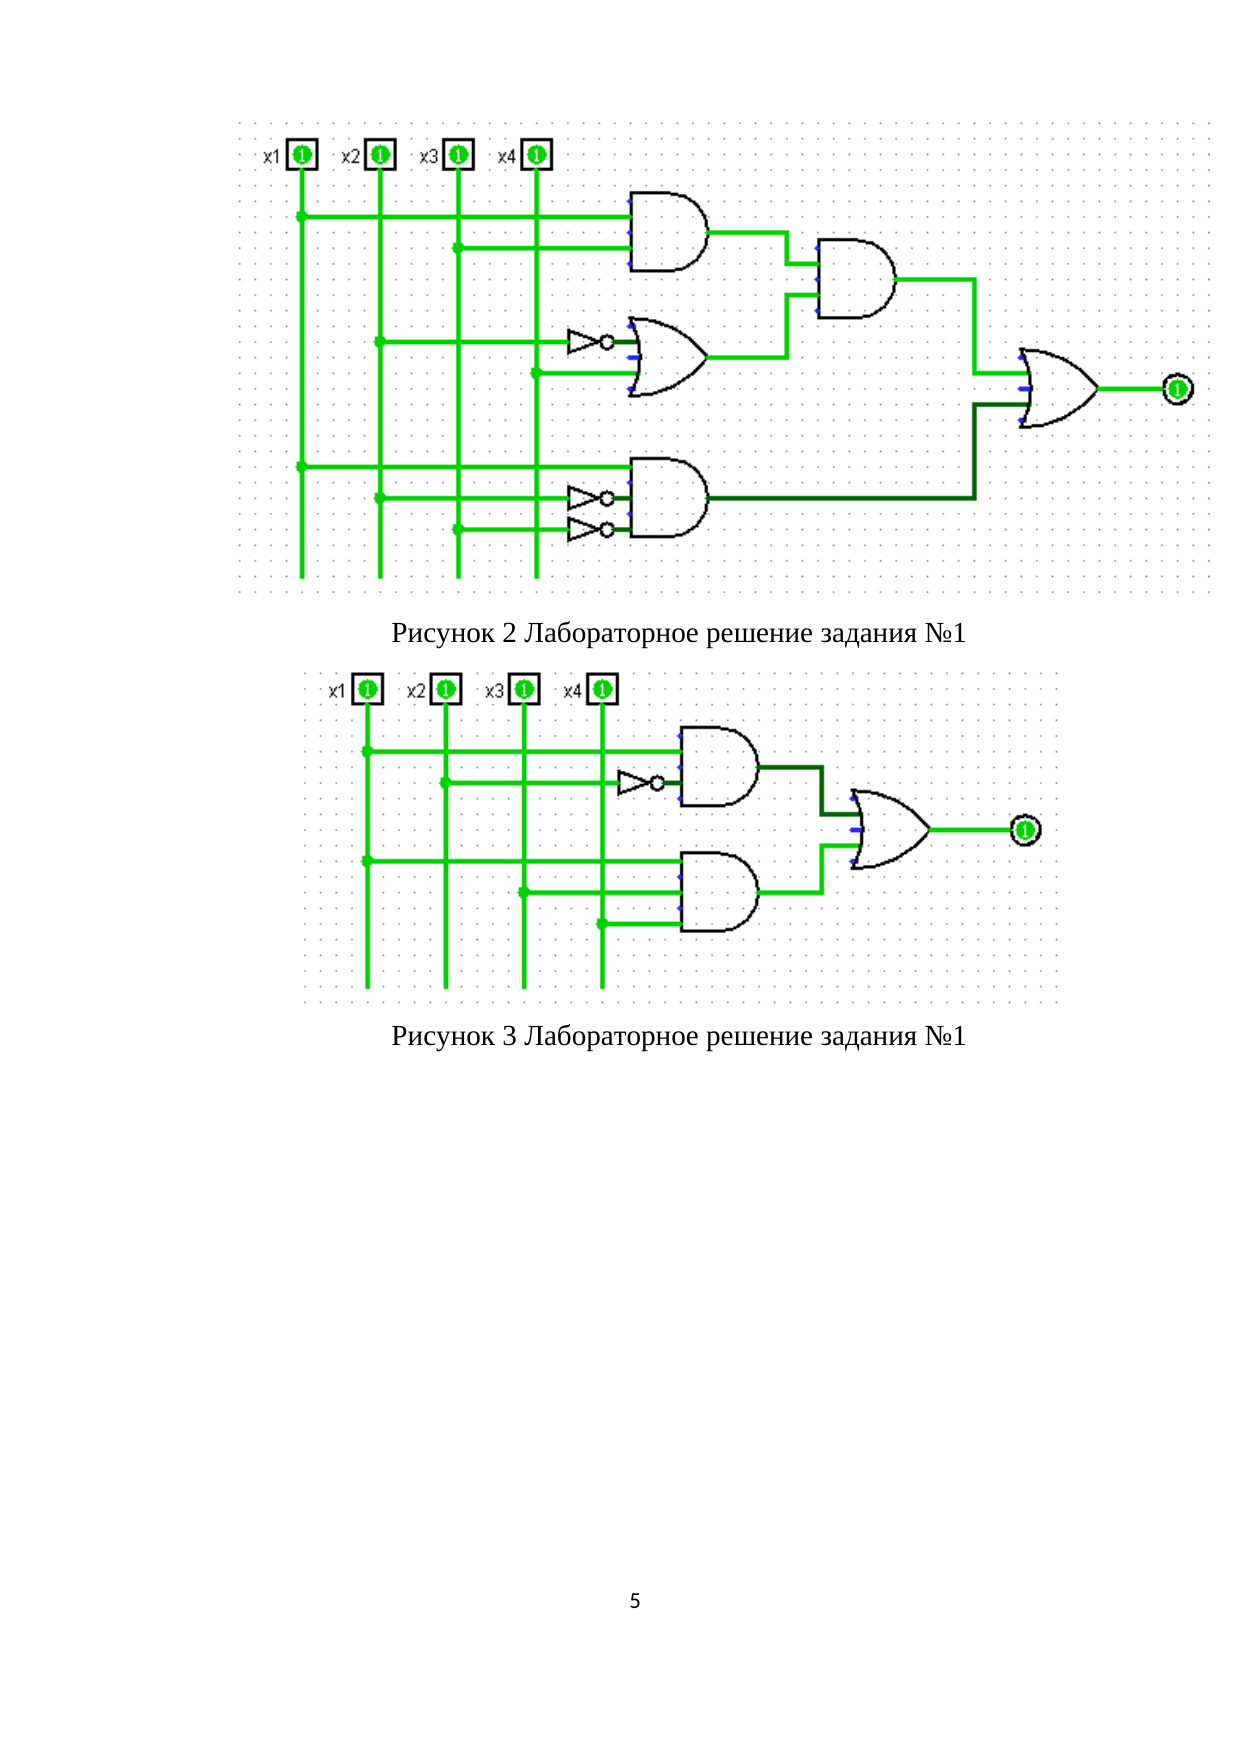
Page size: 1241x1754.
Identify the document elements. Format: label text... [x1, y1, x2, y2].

picture [292, 665, 1067, 1005]
picture [236, 118, 1210, 601]
text Рисунок 2 Лабораторное решение задания №1 [148, 615, 1122, 648]
text Рисунок 3 Лабораторное решение задания №1 [148, 1018, 1122, 1052]
